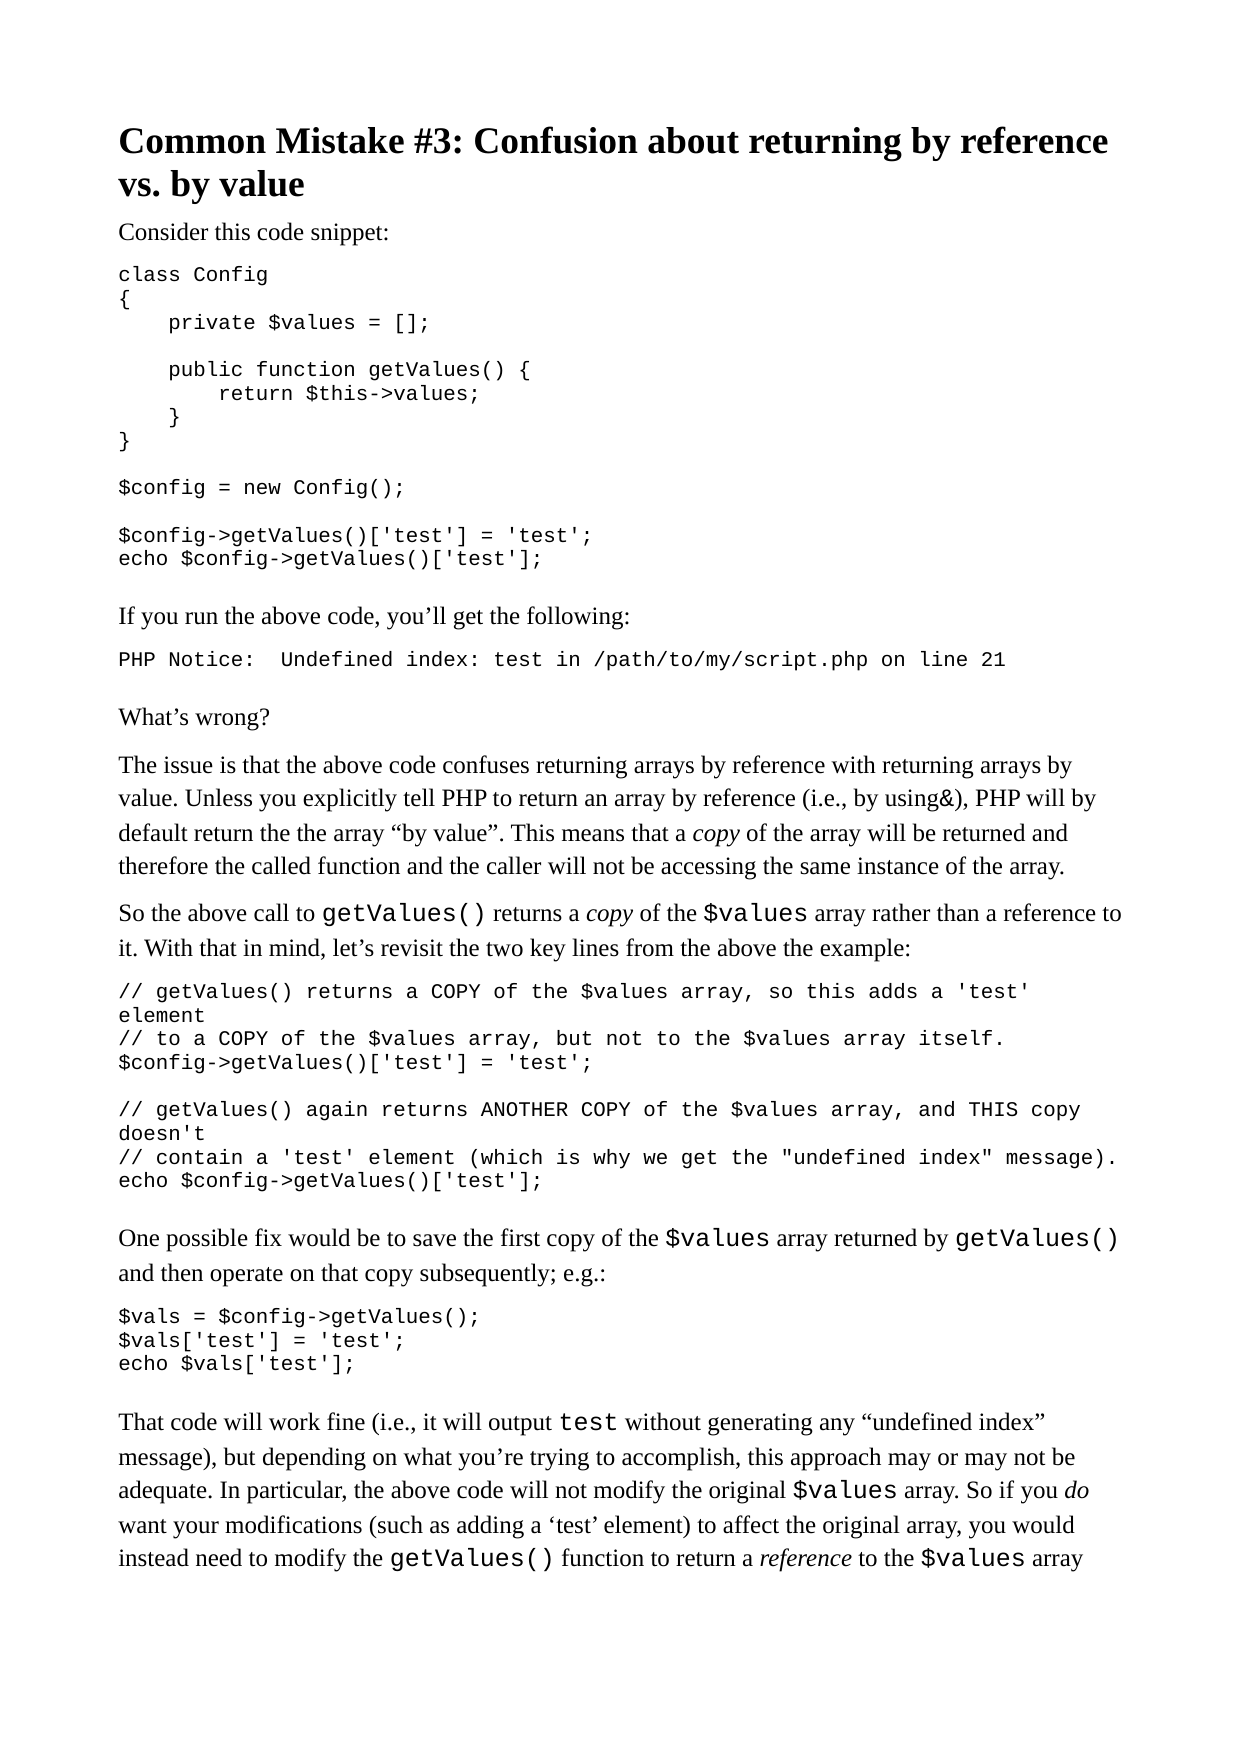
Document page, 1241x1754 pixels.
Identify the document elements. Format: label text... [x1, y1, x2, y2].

text echo $config->getValues()['test']; [118, 1170, 1122, 1194]
text $config->getValues()['test'] = 'test'; [118, 1052, 1122, 1076]
text $vals = $config->getValues(); [118, 1306, 1122, 1330]
text { [118, 288, 1122, 312]
text } [118, 406, 1122, 430]
text That code will work fine (i.e., it will output test without generating any “undefined index” message), but depending on what you’re trying to accomplish, this approach may or may not be adequate. In particular, the above code will not modify the original $values array. So if you do want your modifications (such as adding a ‘test’ element) to affect the original array, you would instead need to modify the getValues() function to return a reference to the $values array [118, 1407, 1122, 1574]
text } [118, 430, 1122, 454]
text So the above call to getValues() returns a copy of the $values array rather than a reference to it. With that in mind, let’s revisit the two key lines from the above the example: [118, 898, 1122, 962]
text echo $config->getValues()['test']; [118, 548, 1122, 572]
text $config = new Config(); [118, 477, 1122, 501]
text What’s wrong? [118, 702, 1122, 731]
text // getValues() again returns ANOTHER COPY of the $values array, and THIS copy doesn't [118, 1099, 1122, 1147]
text // contain a 'test' element (which is why we get the "undefined index" message). [118, 1147, 1122, 1170]
text // getValues() returns a COPY of the $values array, so this adds a 'test' element [118, 981, 1122, 1028]
text One possible fix would be to save the first copy of the $values array returned by getValues() and then operate on that copy subsequently; e.g.: [118, 1223, 1122, 1287]
text private $values = []; [118, 312, 1122, 335]
text $config->getValues()['test'] = 'test'; [118, 524, 1122, 548]
subtitle Common Mistake #3: Confusion about returning by reference vs. by value [118, 118, 1122, 204]
text $vals['test'] = 'test'; [118, 1330, 1122, 1353]
text class Config [118, 264, 1122, 288]
text PHP Notice: Undefined index: test in /path/to/my/script.php on line 21 [118, 649, 1122, 673]
text echo $vals['test']; [118, 1353, 1122, 1377]
text Consider this code snippet: [118, 217, 1122, 246]
text The issue is that the above code confuses returning arrays by reference with returning arrays by value. Unless you explicitly tell PHP to return an array by reference (i.e., by using&), PHP will by default return the the array “by value”. This means that a copy of the array will be returned and therefore the called function and the caller will not be accessing the same instance of the array. [118, 750, 1122, 879]
text // to a COPY of the $values array, but not to the $values array itself. [118, 1028, 1122, 1052]
text If you run the above code, you’ll get the following: [118, 601, 1122, 630]
text public function getValues() { [118, 359, 1122, 383]
text return $this->values; [118, 383, 1122, 406]
